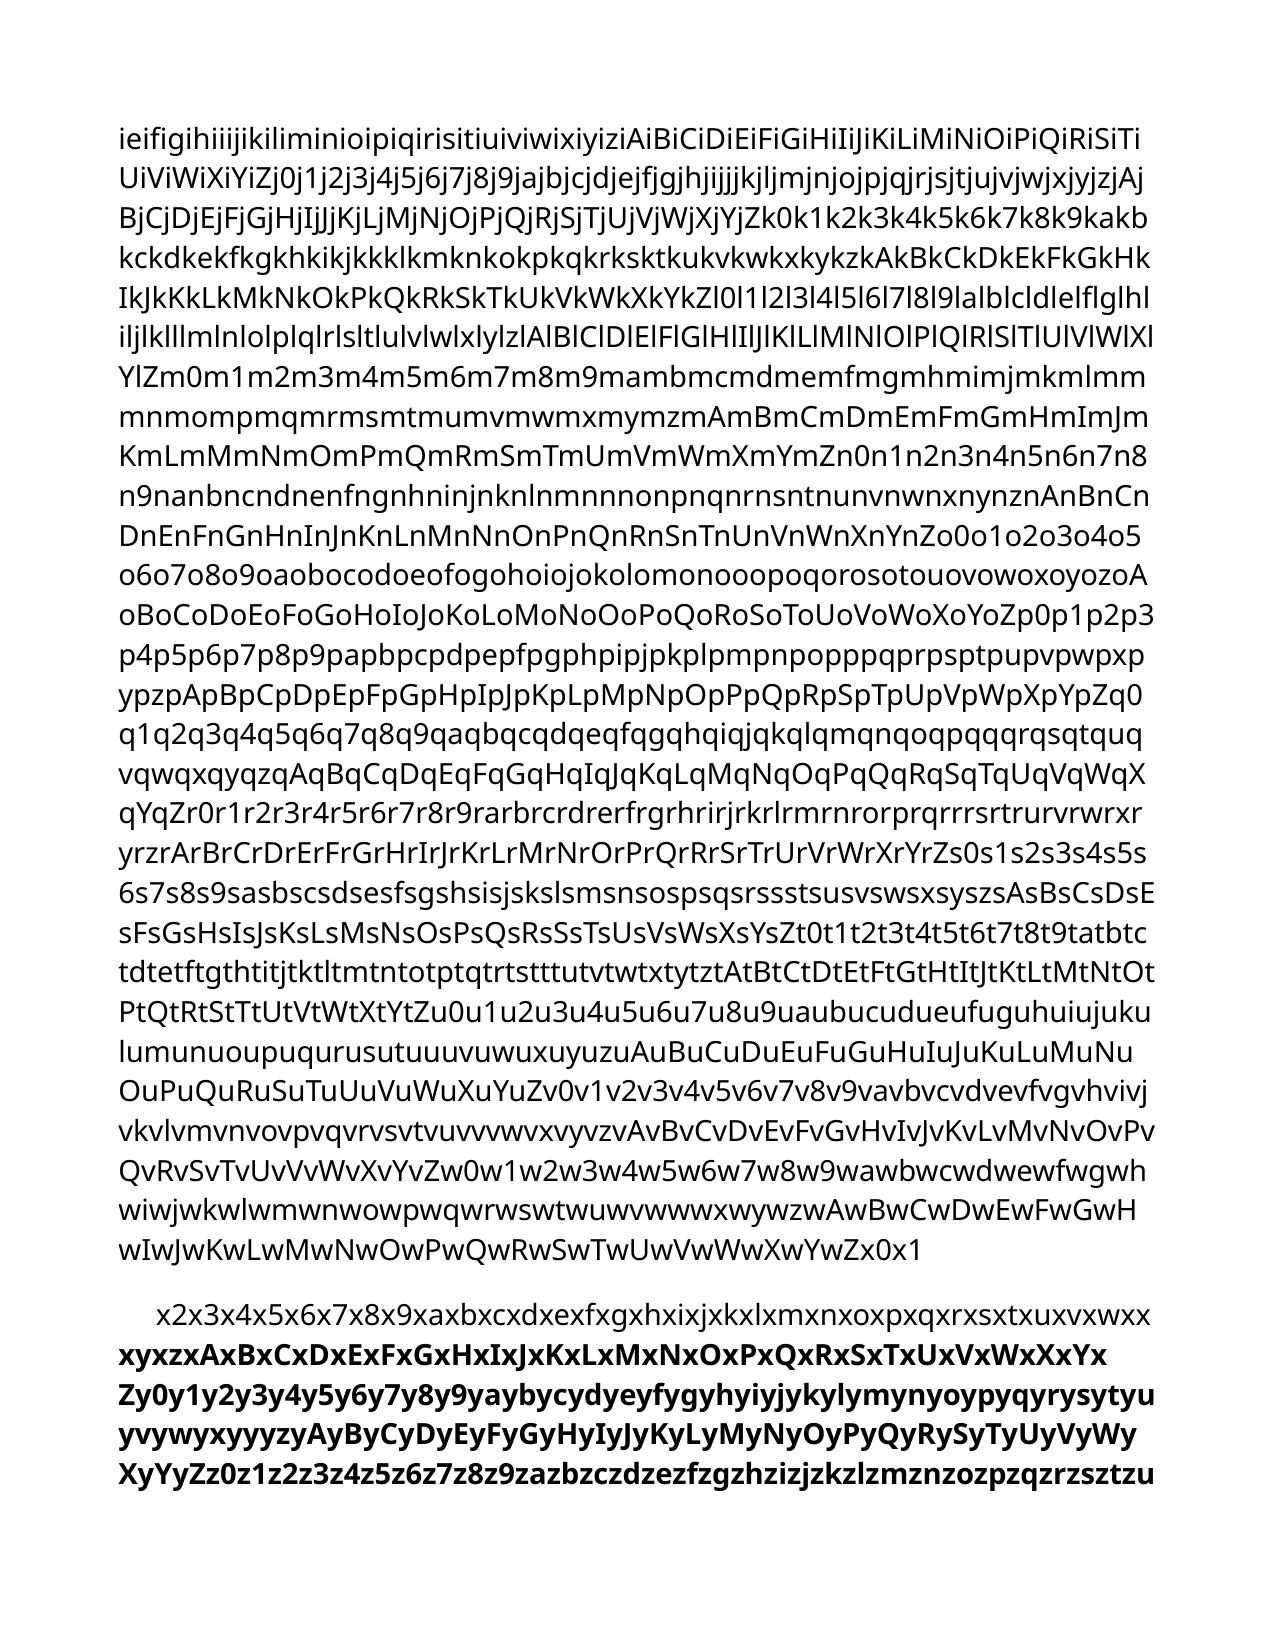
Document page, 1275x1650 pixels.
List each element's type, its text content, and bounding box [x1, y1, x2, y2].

text ieifigihiiijikiliminioipiqirisitiuiviwixiyiziAiBiCiDiEiFiGiHiIiJiKiLiMiNiOiPiQiRiSiTiUiViWiXiYiZj0j1j2j3j4j5j6j7j8j9jajbjcjdjejfjgjhjijjjkjljmjnjojpjqjrjsjtjujvjwjxjyjzjAjBjCjDjEjFjGjHjIjJjKjLjMjNjOjPjQjRjSjTjUjVjWjXjYjZk0k1k2k3k4k5k6k7k8k9kakbkckdkekfkgkhkikjkkklkmknkokpkqkrksktkukvkwkxkykzkAkBkCkDkEkFkGkHkIkJkKkLkMkNkOkPkQkRkSkTkUkVkWkXkYkZl0l1l2l3l4l5l6l7l8l9lalblcldlelflglhliljlklllmlnlolplqlrlsltlulvlwlxlylzlAlBlClDlElFlGlHlIlJlKlLlMlNlOlPlQlRlSlTlUlVlWlXlYlZm0m1m2m3m4m5m6m7m8m9mambmcmdmemfmgmhmimjmkmlmmmnmompmqmrmsmtmumvmwmxmymzmAmBmCmDmEmFmGmHmImJmKmLmMmNmOmPmQmRmSmTmUmVmWmXmYmZn0n1n2n3n4n5n6n7n8n9nanbncndnenfngnhninjnknlnmnnnonpnqnrnsntnunvnwnxnynznAnBnCnDnEnFnGnHnInJnKnLnMnNnOnPnQnRnSnTnUnVnWnXnYnZo0o1o2o3o4o5o6o7o8o9oaobocodoeofogohoiojokolomonooopoqorosotouovowoxoyozoAoBoCoDoEoFoGoHoIoJoKoLoMoNoOoPoQoRoSoToUoVoWoXoYoZp0p1p2p3p4p5p6p7p8p9papbpcpdpepfpgphpipjpkplpmpnpopppqprpsptpupvpwpxpypzpApBpCpDpEpFpGpHpIpJpKpLpMpNpOpPpQpRpSpTpUpVpWpXpYpZq0q1q2q3q4q5q6q7q8q9qaqbqcqdqeqfqgqhqiqjqkqlqmqnqoqpqqqrqsqtquqvqwqxqyqzqAqBqCqDqEqFqGqHqIqJqKqLqMqNqOqPqQqRqSqTqUqVqWqXqYqZr0r1r2r3r4r5r6r7r8r9rarbrcrdrerfrgrhrirjrkrlrmrnrorprqrrrsrtrurvrwrxryrzrArBrCrDrErFrGrHrIrJrKrLrMrNrOrPrQrRrSrTrUrVrWrXrYrZs0s1s2s3s4s5s6s7s8s9sasbscsdsesfsgshsisjskslsmsnsospsqsrssstsusvswsxsyszsAsBsCsDsEsFsGsHsIsJsKsLsMsNsOsPsQsRsSsTsUsVsWsXsYsZt0t1t2t3t4t5t6t7t8t9tatbtctdtetftgthtitjtktltmtntotptqtrtstttutvtwtxtytztAtBtCtDtEtFtGtHtItJtKtLtMtNtOtPtQtRtStTtUtVtWtXtYtZu0u1u2u3u4u5u6u7u8u9uaubucudueufuguhuiujukulumunuoupuqurusutuuuvuwuxuyuzuAuBuCuDuEuFuGuHuIuJuKuLuMuNuOuPuQuRuSuTuUuVuWuXuYuZv0v1v2v3v4v5v6v7v8v9vavbvcvdvevfvgvhvivjvkvlvmvnvovpvqvrvsvtvuvvvwvxvyvzvAvBvCvDvEvFvGvHvIvJvKvLvMvNvOvPvQvRvSvTvUvVvWvXvYvZw0w1w2w3w4w5w6w7w8w9wawbwcwdwewfwgwhwiwjwkwlwmwnwowpwqwrwswtwuwvwwwxwywzwAwBwCwDwEwFwGwHwIwJwKwLwMwNwOwPwQwRwSwTwUwVwWwXwYwZx0x1 [118, 118, 1157, 1269]
text x2x3x4x5x6x7x8x9xaxbxcxdxexfxgxhxixjxkxlxmxnxoxpxqxrxsxtxuxvxwxxxyxzxAxBxCxDxExFxGxHxIxJxKxLxMxNxOxPxQxRxSxTxUxVxWxXxYxZy0y1y2y3y4y5y6y7y8y9yaybycydyeyfygyhyiyjykylymynyoypyqyrysytyuyvywyxyyyzyAyByCyDyEyFyGyHyIyJyKyLyMyNyOyPyQyRySyTyUyVyWyXyYyZz0z1z2z3z4z5z6z7z8z9zazbzczdzezfzgzhzizjzkzlzmznzozpzqzrzsztzu [118, 1294, 1157, 1493]
